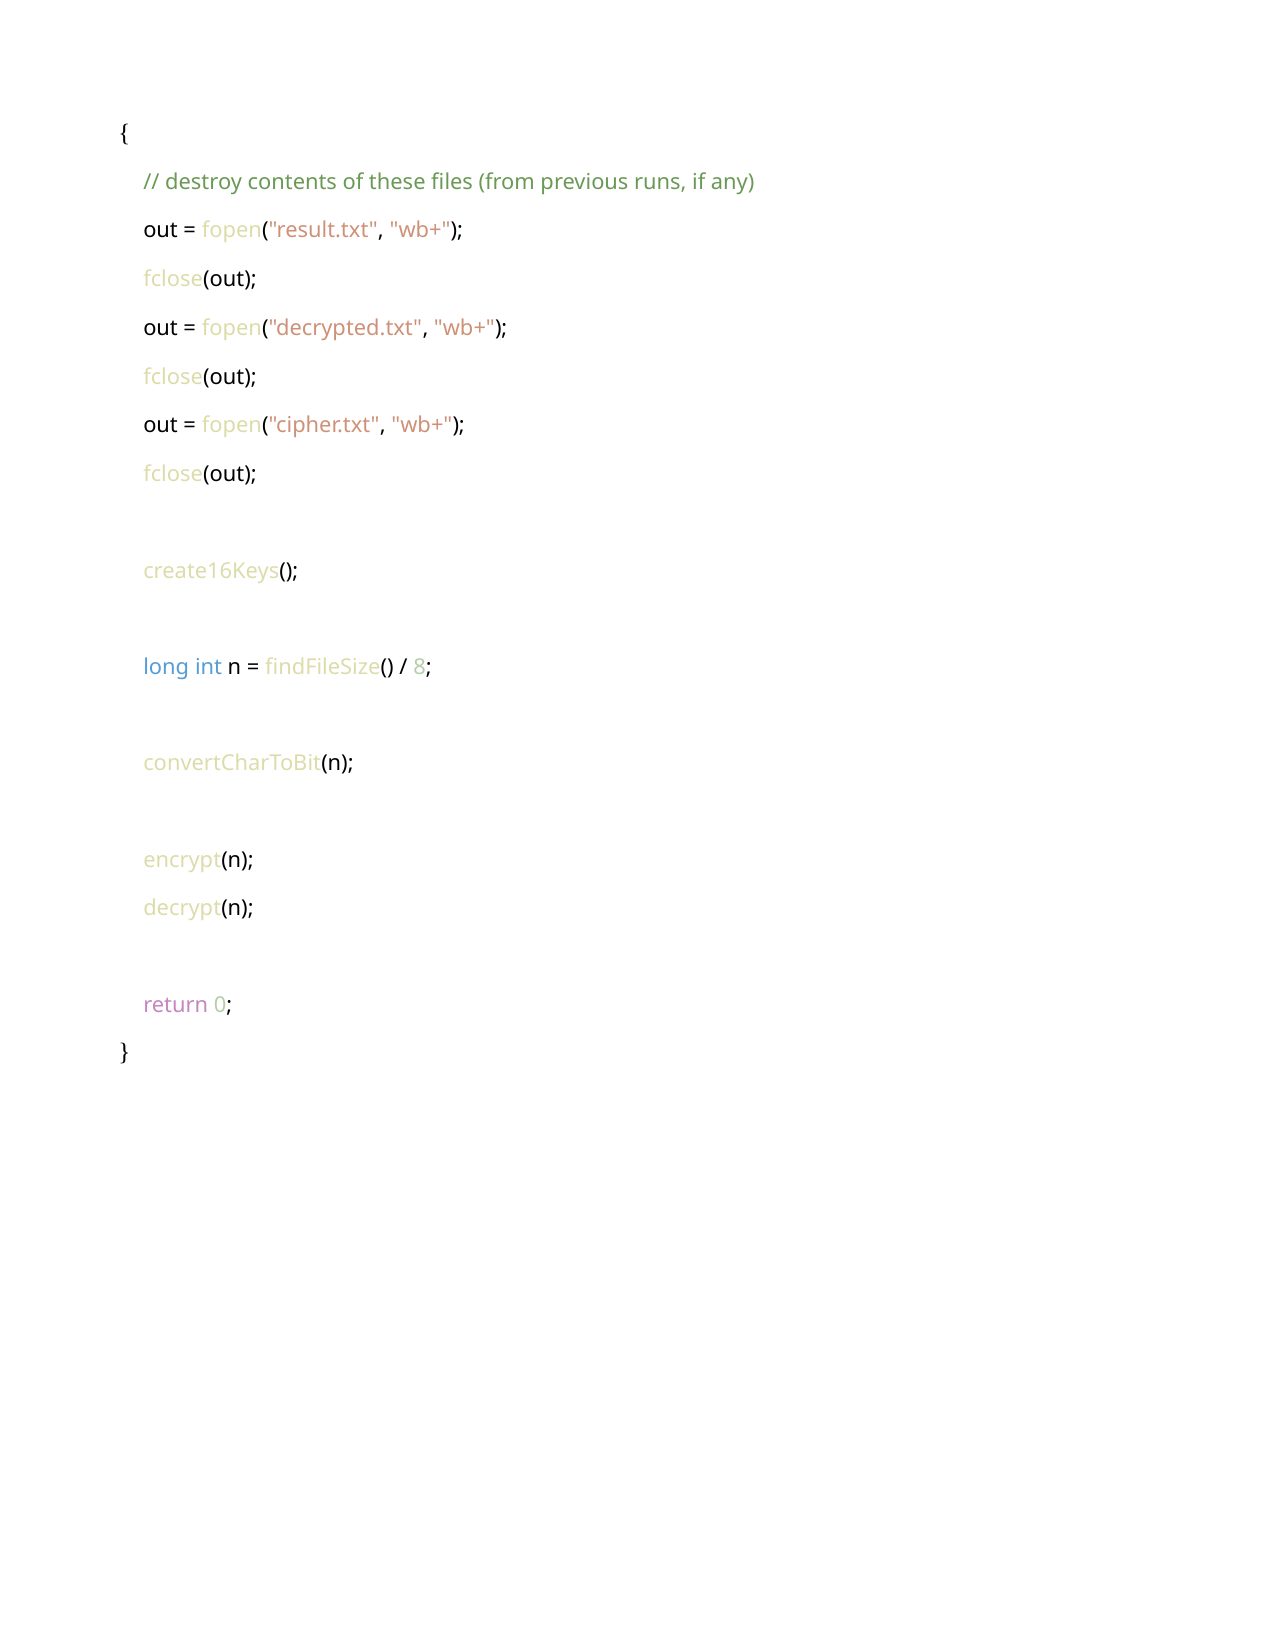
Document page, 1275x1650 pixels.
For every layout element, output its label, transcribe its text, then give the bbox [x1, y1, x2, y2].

text out = fopen("decrypted.txt", "wb+"); [118, 312, 1157, 342]
text fclose(out); [118, 263, 1157, 293]
text convertCharToBit(n); [118, 747, 1157, 777]
text decrypt(n); [118, 892, 1157, 922]
text return 0; [118, 989, 1157, 1018]
text { [118, 118, 1157, 147]
text fclose(out); [118, 361, 1157, 391]
text fclose(out); [118, 458, 1157, 488]
text // destroy contents of these files (from previous runs, if any) [118, 166, 1157, 196]
text } [118, 1037, 1157, 1066]
text out = fopen("cipher.txt", "wb+"); [118, 409, 1157, 439]
text long int n = findFileSize() / 8; [118, 651, 1157, 681]
text create16Keys(); [118, 554, 1157, 584]
text out = fopen("result.txt", "wb+"); [118, 214, 1157, 244]
text encrypt(n); [118, 844, 1157, 873]
